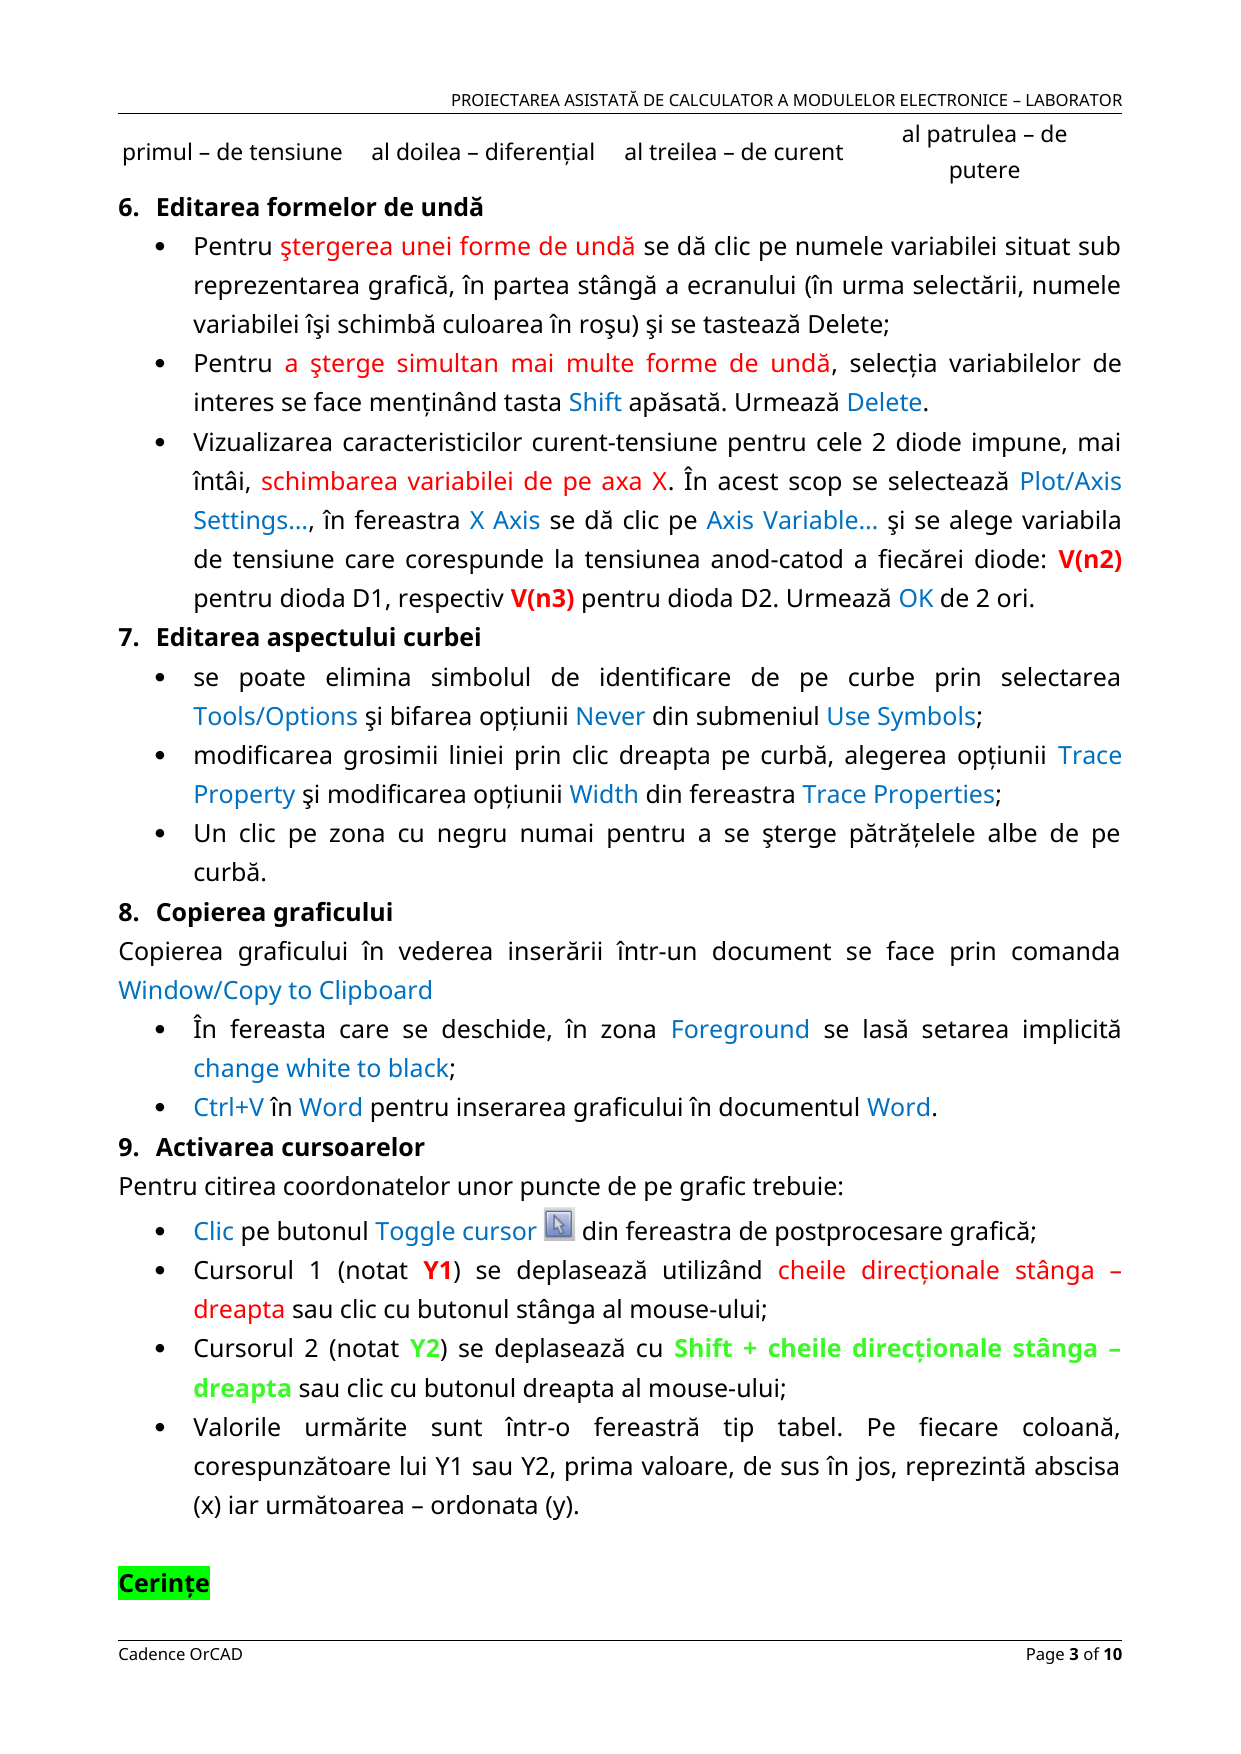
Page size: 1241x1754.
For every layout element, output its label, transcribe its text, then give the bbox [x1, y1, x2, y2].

list În fereasta care se deschide, în zona Foreground se lasă setarea implicită change white to black; [156, 1012, 1122, 1085]
table_cell primul – de tensiune [107, 118, 358, 189]
list Editarea aspectului curbei [118, 620, 1122, 654]
table_cell al patrulea – de putere [859, 118, 1110, 189]
text Cerințe [118, 1566, 1122, 1600]
list Activarea cursoarelor [118, 1129, 1122, 1163]
list Editarea formelor de undă [118, 189, 1122, 223]
text Pentru citirea coordonatelor unor puncte de pe grafic trebuie: [118, 1168, 1122, 1202]
list se poate elimina simbolul de identificare de pe curbe prin selectarea Tools/Options şi bifarea opțiunii Never din submeniul Use Symbols; [156, 659, 1122, 732]
list Vizualizarea caracteristicilor curent-tensiune pentru cele 2 diode impune, mai întâi, schimbarea variabilei de pe axa X. În acest scop se selectează Plot/Axis Settings…, în fereastra X Axis se dă clic pe Axis Variable… şi se alege variabila de tensiune care corespunde la tensiunea anod-catod a fiecărei diode: V(n2) pentru dioda D1, respectiv V(n3) pentru dioda D2. Urmează OK de 2 ori. [156, 424, 1122, 615]
list Pentru a şterge simultan mai multe forme de undă, selecția variabilelor de interes se face menținând tasta Shift apăsată. Urmează Delete. [156, 346, 1122, 419]
list Un clic pe zona cu negru numai pentru a se şterge pătrățelele albe de pe curbă. [156, 816, 1122, 889]
list Pentru ştergerea unei forme de undă se dă clic pe numele variabilei situat sub reprezentarea grafică, în partea stângă a ecranului (în urma selectării, numele variabilei îşi schimbă culoarea în roşu) şi se tastează Delete; [156, 228, 1122, 341]
list modificarea grosimii liniei prin clic dreapta pe curbă, alegerea opțiunii Trace Property şi modificarea opțiunii Width din fereastra Trace Properties; [156, 737, 1122, 811]
list Valorile urmărite sunt într-o fereastră tip tabel. Pe fiecare coloană, corespunzătoare lui Y1 sau Y2, prima valoare, de sus în jos, reprezintă abscisa (x) iar următoarea – ordonata (y). [156, 1409, 1122, 1522]
list Cursorul 2 (notat Y2) se deplasează cu Shift + cheile direcționale stânga – dreapta sau clic cu butonul dreapta al mouse-ului; [156, 1331, 1122, 1404]
list Copierea graficului [118, 894, 1122, 928]
list Ctrl+V în Word pentru inserarea graficului în documentul Word. [156, 1090, 1122, 1124]
table_cell al treilea – de curent [608, 118, 859, 189]
picture [543, 1207, 575, 1241]
list Cursorul 1 (notat Y1) se deplasează utilizând cheile direcționale stânga – dreapta sau clic cu butonul stânga al mouse-ului; [156, 1253, 1122, 1326]
text Copierea graficului în vederea inserării într-un document se face prin comanda Window/Copy to Clipboard [118, 933, 1122, 1007]
table_cell al doilea – diferențial [358, 118, 608, 189]
list Clic pe butonul Toggle cursor din fereastra de postprocesare grafică; [156, 1207, 1122, 1248]
